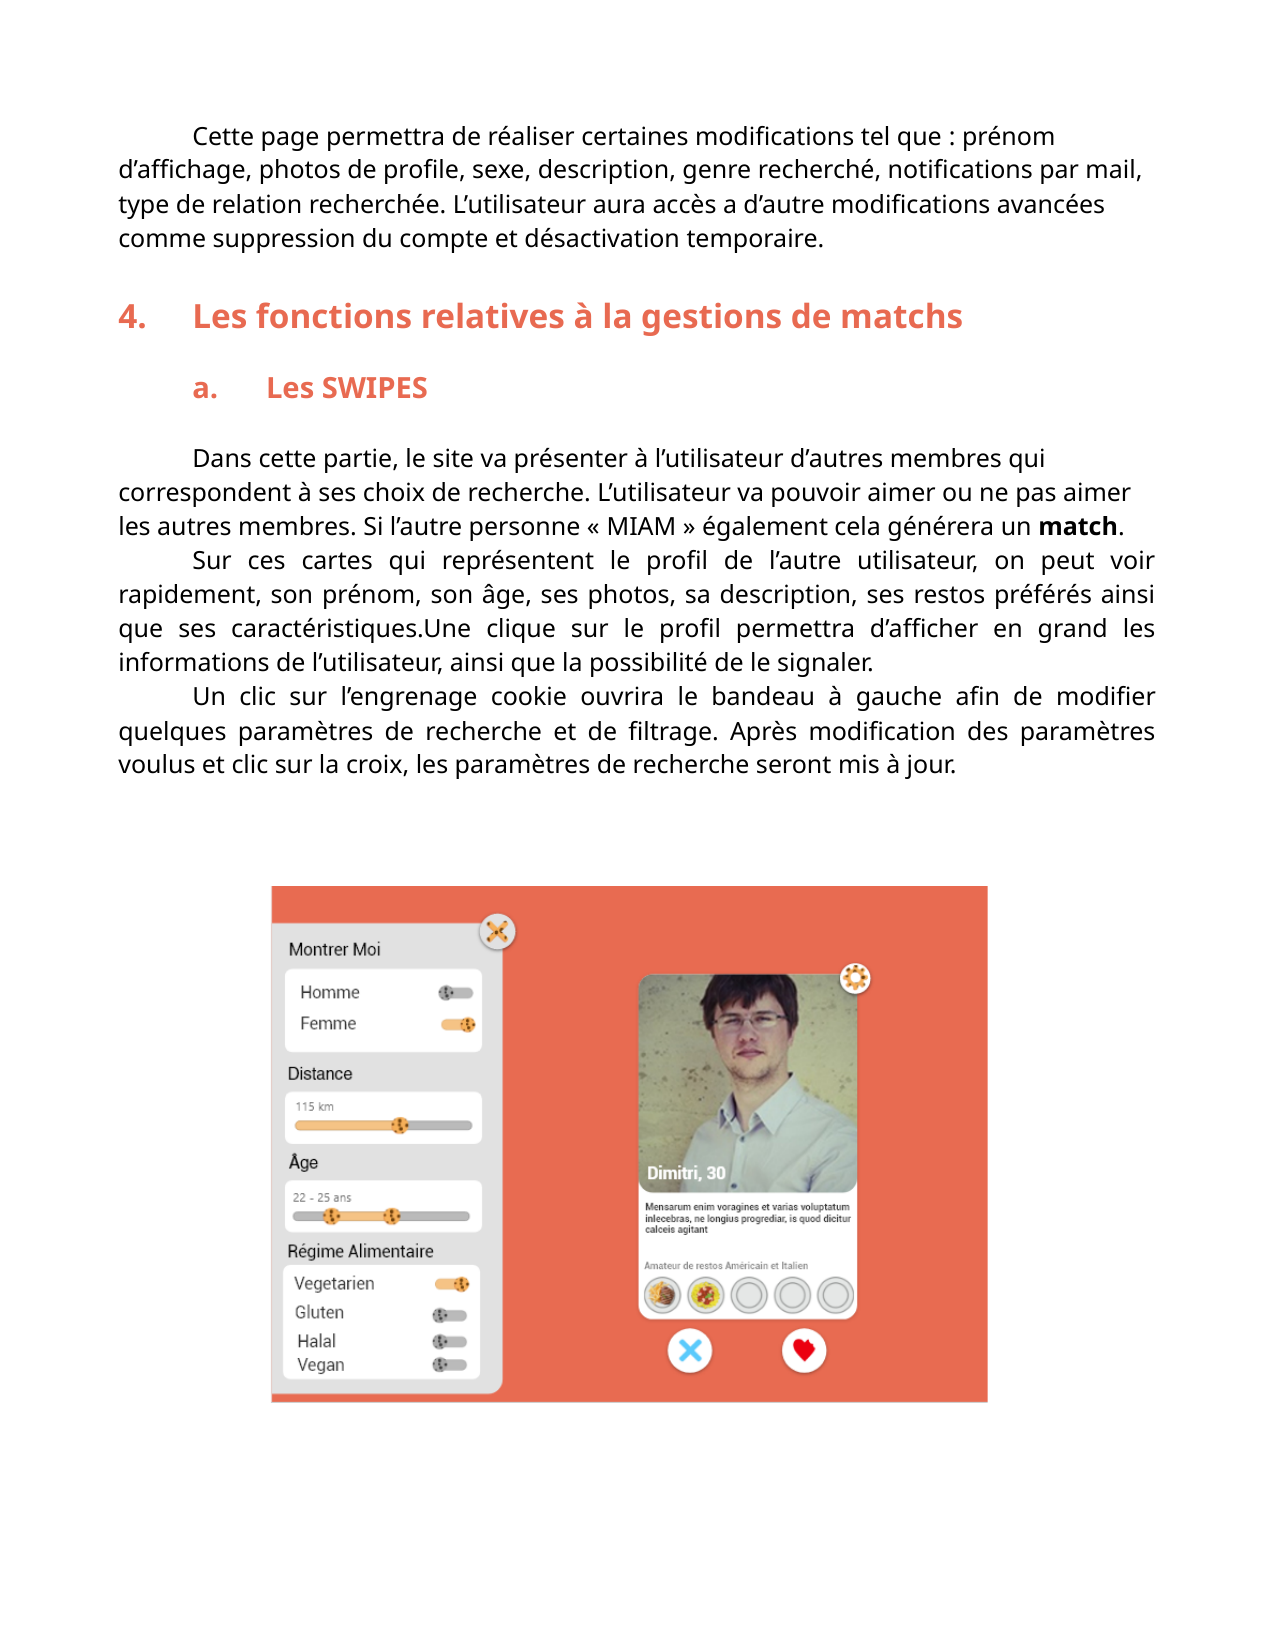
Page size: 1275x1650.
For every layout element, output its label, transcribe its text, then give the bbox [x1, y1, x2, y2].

text Cette page permettra de réaliser certaines modifications tel que : prénom d’affichage, photos de profile, sexe, description, genre recherché, notifications par mail, type de relation recherchée. L’utilisateur aura accès a d’autre modifications avancées comme suppression du compte et désactivation temporaire. [118, 118, 1157, 254]
text Sur ces cartes qui représentent le profil de l’autre utilisateur, on peut voir rapidement, son prénom, son âge, ses photos, sa description, ses restos préférés ainsi que ses caractéristiques.Une clique sur le profil permettra d’afficher en grand les informations de l’utilisateur, ainsi que la possibilité de le signaler. [118, 543, 1157, 679]
text Un clic sur l’engrenage cookie ouvrira le bandeau à gauche afin de modifier quelques paramètres de recherche et de filtrage. Après modification des paramètres voulus et clic sur la croix, les paramètres de recherche seront mis à jour. [118, 679, 1157, 781]
picture [270, 886, 988, 1403]
text 4. Les fonctions relatives à la gestions de matchs [118, 293, 1157, 338]
text Dans cette partie, le site va présenter à l’utilisateur d’autres membres qui correspondent à ses choix de recherche. L’utilisateur va pouvoir aimer ou ne pas aimer les autres membres. Si l’autre personne « MIAM » également cela générera un match. [118, 441, 1157, 543]
text a. Les SWIPES [118, 367, 1157, 407]
